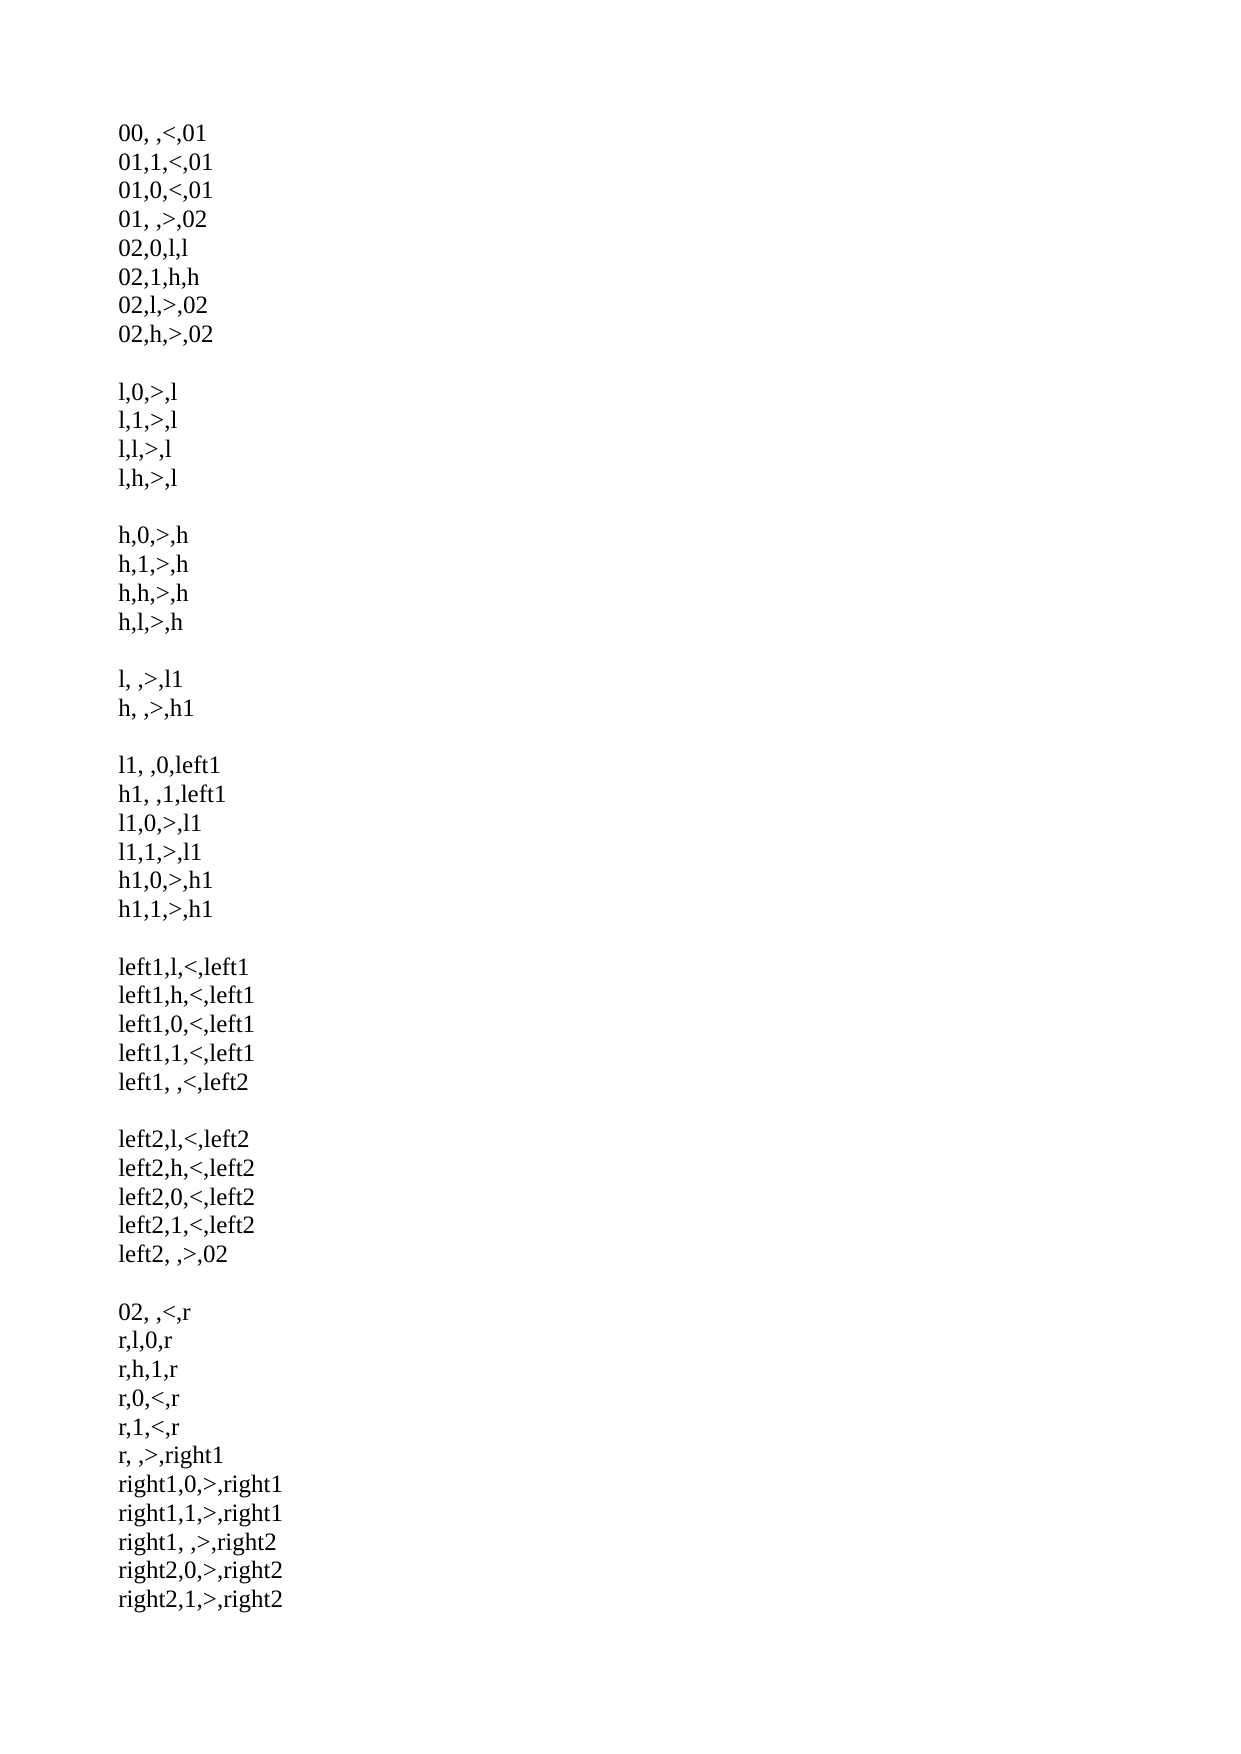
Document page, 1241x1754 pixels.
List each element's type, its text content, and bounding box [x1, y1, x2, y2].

text right2,0,>,right2 [118, 1556, 1122, 1584]
text left2,h,<,left2 [118, 1153, 1122, 1182]
text 02,h,>,02 [118, 319, 1122, 348]
text left2,1,<,left2 [118, 1211, 1122, 1239]
text 02,l,>,02 [118, 291, 1122, 319]
text right2,1,>,right2 [118, 1584, 1122, 1613]
text l,h,>,l [118, 463, 1122, 492]
text right1,0,>,right1 [118, 1469, 1122, 1498]
text 02,0,l,l [118, 233, 1122, 262]
text 02, ,<,r [118, 1297, 1122, 1326]
text r, ,>,right1 [118, 1441, 1122, 1469]
text l,0,>,l [118, 377, 1122, 406]
text r,0,<,r [118, 1383, 1122, 1412]
text h1,0,>,h1 [118, 866, 1122, 894]
text left1,1,<,left1 [118, 1038, 1122, 1067]
text h1,1,>,h1 [118, 894, 1122, 923]
text l,l,>,l [118, 434, 1122, 463]
text left2,l,<,left2 [118, 1124, 1122, 1153]
text left2,0,<,left2 [118, 1182, 1122, 1211]
text h,l,>,h [118, 607, 1122, 636]
text left1, ,<,left2 [118, 1067, 1122, 1096]
text left1,0,<,left1 [118, 1009, 1122, 1038]
text 02,1,h,h [118, 262, 1122, 291]
text l,1,>,l [118, 406, 1122, 434]
text h,h,>,h [118, 578, 1122, 607]
text r,h,1,r [118, 1354, 1122, 1383]
text right1, ,>,right2 [118, 1527, 1122, 1556]
text left2, ,>,02 [118, 1239, 1122, 1268]
text r,1,<,r [118, 1412, 1122, 1441]
text l1,0,>,l1 [118, 808, 1122, 837]
text l1, ,0,left1 [118, 751, 1122, 779]
text right1,1,>,right1 [118, 1498, 1122, 1527]
text 01,1,<,01 [118, 147, 1122, 176]
text left1,h,<,left1 [118, 981, 1122, 1009]
text 00, ,<,01 [118, 118, 1122, 147]
text 01,0,<,01 [118, 176, 1122, 204]
text l1,1,>,l1 [118, 837, 1122, 866]
text h, ,>,h1 [118, 693, 1122, 722]
text left1,l,<,left1 [118, 952, 1122, 981]
text h,0,>,h [118, 521, 1122, 549]
text r,l,0,r [118, 1326, 1122, 1354]
text h1, ,1,left1 [118, 779, 1122, 808]
text h,1,>,h [118, 549, 1122, 578]
text 01, ,>,02 [118, 204, 1122, 233]
text l, ,>,l1 [118, 664, 1122, 693]
